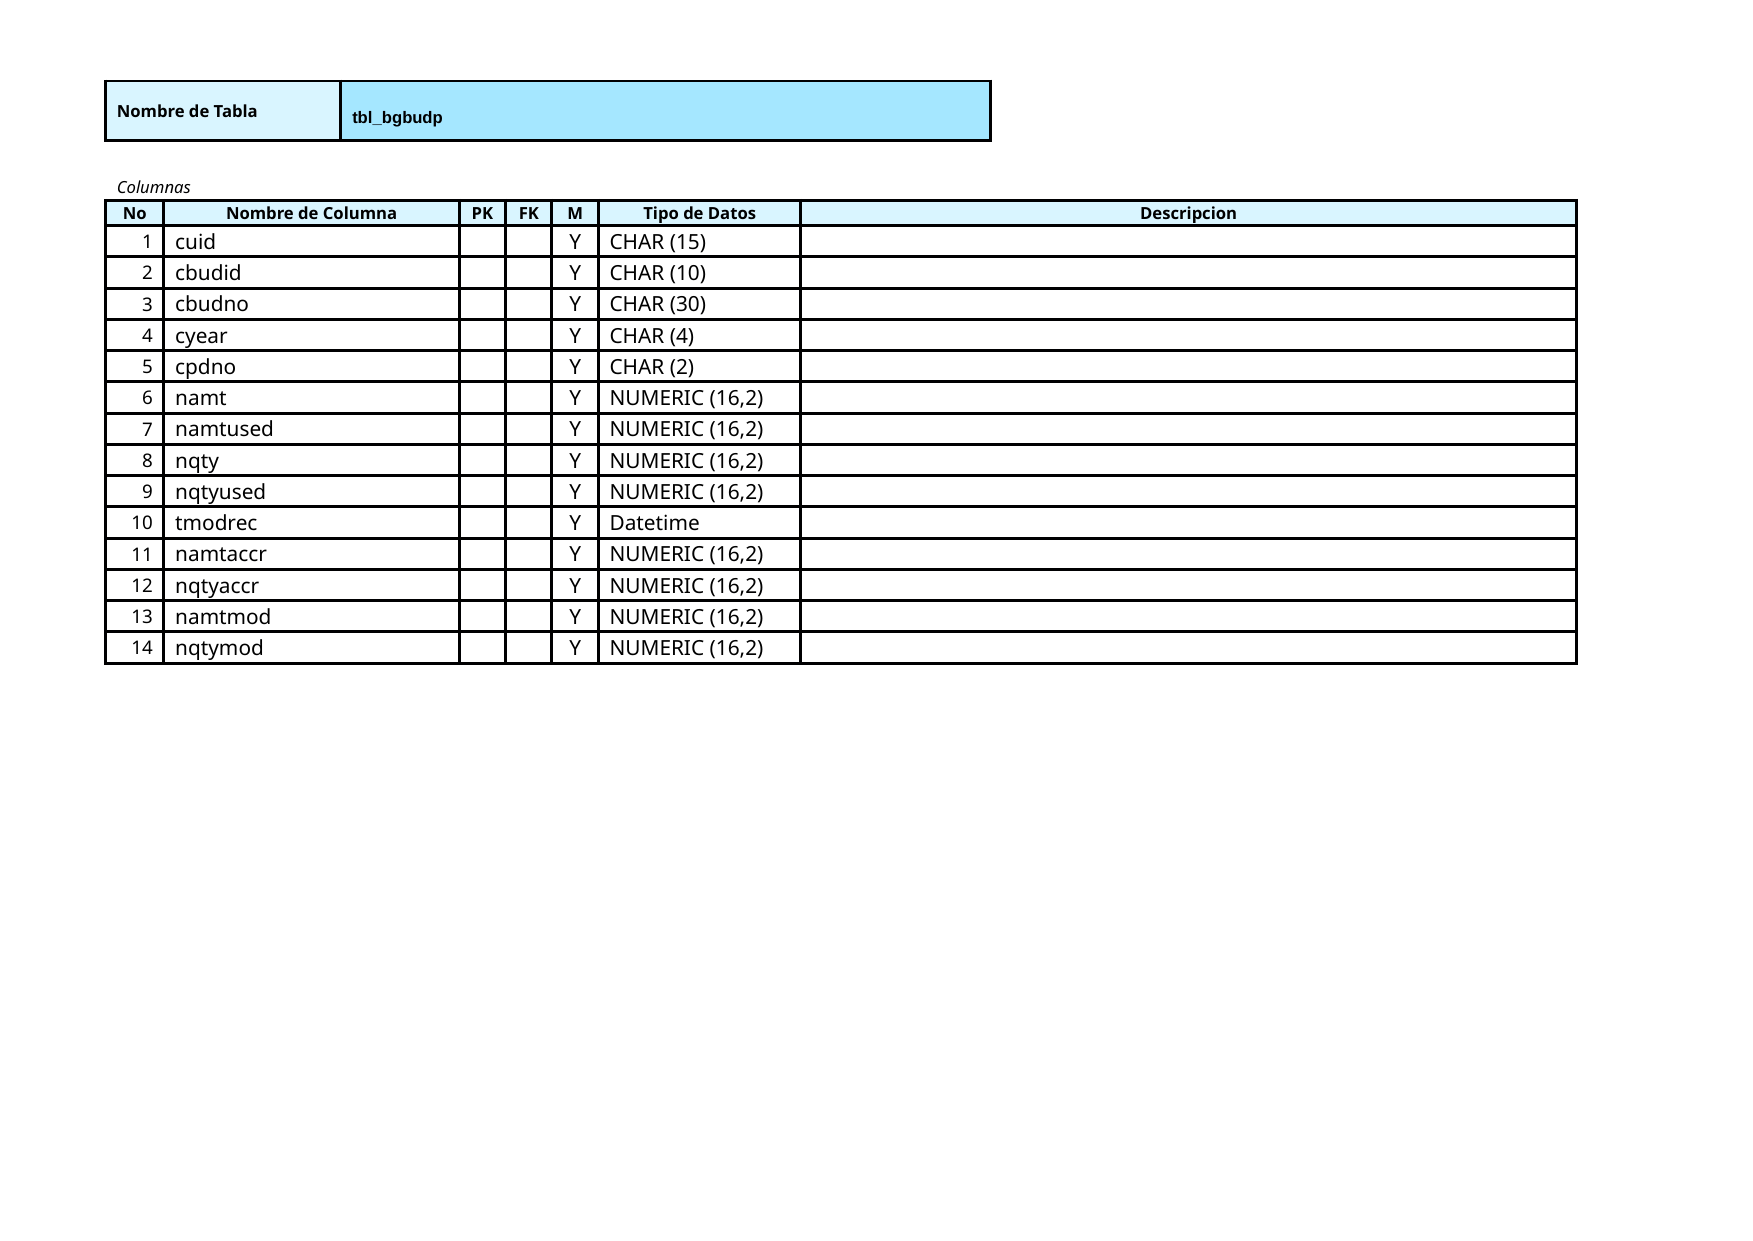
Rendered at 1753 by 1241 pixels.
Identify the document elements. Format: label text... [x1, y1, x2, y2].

table_cell CHAR (30) [600, 290, 799, 318]
table_cell 3 [107, 290, 162, 318]
table_cell namtused [165, 415, 458, 443]
table_cell [461, 321, 504, 349]
table_cell [461, 602, 504, 630]
table_cell CHAR (15) [600, 227, 799, 255]
table_cell cyear [165, 321, 458, 349]
table_cell 9 [107, 477, 162, 505]
table_cell 14 [107, 633, 162, 662]
table_cell Y [553, 571, 597, 599]
table_cell NUMERIC (16,2) [600, 415, 799, 443]
table_cell [507, 508, 550, 537]
table_cell [507, 633, 550, 662]
table_cell [802, 227, 1575, 255]
table_cell Y [553, 258, 597, 287]
table_cell Y [553, 415, 597, 443]
table_cell Y [553, 290, 597, 318]
table_cell [802, 290, 1575, 318]
table_cell Y [553, 321, 597, 349]
table_header tbl_bgbudp [342, 82, 989, 139]
table_cell [507, 602, 550, 630]
table_cell namt [165, 383, 458, 412]
table_cell [461, 571, 504, 599]
table_cell NUMERIC (16,2) [600, 446, 799, 474]
table_cell [802, 258, 1575, 287]
table_cell [802, 321, 1575, 349]
table_header FK [507, 202, 550, 224]
table_cell Y [553, 508, 597, 537]
table_cell 5 [107, 352, 162, 380]
table_cell NUMERIC (16,2) [600, 571, 799, 599]
table_header M [553, 202, 597, 224]
table_header Descripcion [802, 202, 1575, 224]
table_cell [461, 258, 504, 287]
table_cell [802, 352, 1575, 380]
table_cell [507, 540, 550, 568]
table_cell Y [553, 633, 597, 662]
table_cell [507, 290, 550, 318]
table_cell tmodrec [165, 508, 458, 537]
table_cell NUMERIC (16,2) [600, 633, 799, 662]
table_cell [802, 446, 1575, 474]
table_cell CHAR (4) [600, 321, 799, 349]
table_header Nombre de Tabla [107, 82, 339, 139]
table_cell 6 [107, 383, 162, 412]
table_cell nqtyaccr [165, 571, 458, 599]
table_cell 13 [107, 602, 162, 630]
table_cell NUMERIC (16,2) [600, 383, 799, 412]
table_cell Y [553, 477, 597, 505]
table_cell [461, 477, 504, 505]
table_cell 8 [107, 446, 162, 474]
table_cell [802, 602, 1575, 630]
table_cell cbudid [165, 258, 458, 287]
table_cell [802, 571, 1575, 599]
table_cell [802, 508, 1575, 537]
table_cell Datetime [600, 508, 799, 537]
table_cell Y [553, 446, 597, 474]
table_cell NUMERIC (16,2) [600, 602, 799, 630]
table_cell Y [553, 540, 597, 568]
table_cell Y [553, 227, 597, 255]
table_cell [507, 258, 550, 287]
table_header No [107, 202, 162, 224]
table_cell [802, 383, 1575, 412]
table_cell nqtymod [165, 633, 458, 662]
table_cell [507, 227, 550, 255]
table_cell 12 [107, 571, 162, 599]
table_cell [461, 633, 504, 662]
table_cell nqty [165, 446, 458, 474]
table_cell [461, 446, 504, 474]
table_header Nombre de Columna [165, 202, 458, 224]
table_cell CHAR (10) [600, 258, 799, 287]
table_header PK [461, 202, 504, 224]
table_cell [802, 540, 1575, 568]
table_cell Y [553, 602, 597, 630]
table_cell 7 [107, 415, 162, 443]
table_cell [461, 508, 504, 537]
table_cell [461, 352, 504, 380]
table_cell [507, 415, 550, 443]
table_cell [461, 415, 504, 443]
table_cell cbudno [165, 290, 458, 318]
text Columnas [117, 176, 1635, 199]
table_cell [507, 571, 550, 599]
table_cell Y [553, 352, 597, 380]
table_cell [461, 290, 504, 318]
table_cell [507, 383, 550, 412]
table_cell [507, 321, 550, 349]
table_cell cpdno [165, 352, 458, 380]
table_cell [461, 383, 504, 412]
table_cell [802, 415, 1575, 443]
table_cell namtmod [165, 602, 458, 630]
table_cell NUMERIC (16,2) [600, 477, 799, 505]
table_cell CHAR (2) [600, 352, 799, 380]
table_header Tipo de Datos [600, 202, 799, 224]
table_cell Y [553, 383, 597, 412]
table_cell 4 [107, 321, 162, 349]
table_cell [507, 352, 550, 380]
table_cell cuid [165, 227, 458, 255]
table_cell 1 [107, 227, 162, 255]
table_cell 10 [107, 508, 162, 537]
table_cell [507, 477, 550, 505]
table_cell nqtyused [165, 477, 458, 505]
table_cell [802, 477, 1575, 505]
table_cell [461, 540, 504, 568]
table_cell NUMERIC (16,2) [600, 540, 799, 568]
table_cell 2 [107, 258, 162, 287]
table_cell [461, 227, 504, 255]
table_cell namtaccr [165, 540, 458, 568]
table_cell 11 [107, 540, 162, 568]
table_cell [802, 633, 1575, 662]
table_cell [507, 446, 550, 474]
